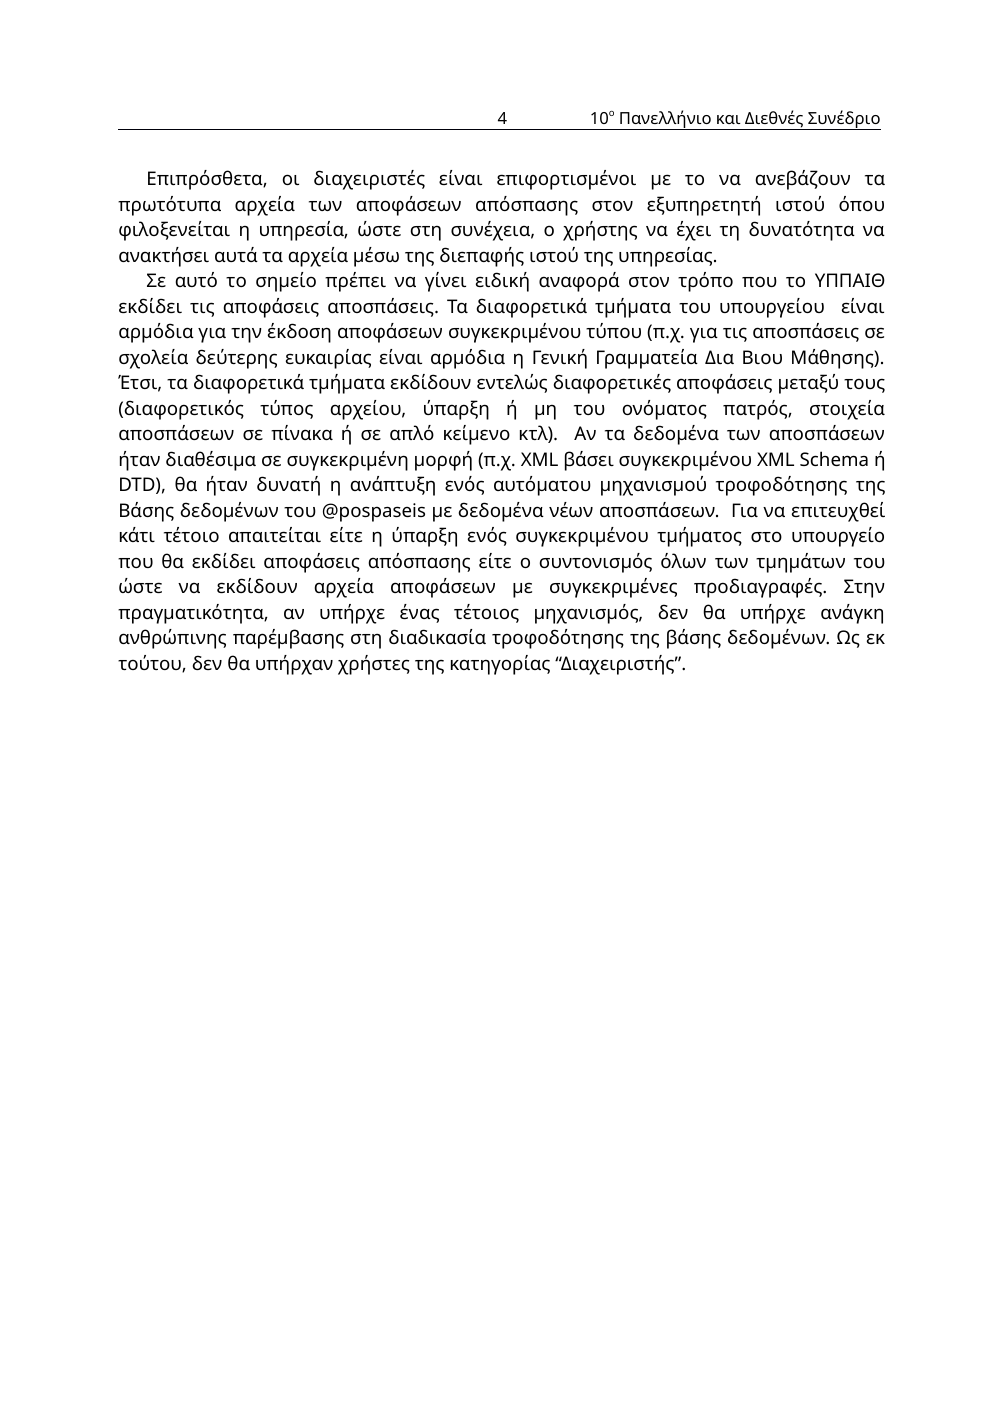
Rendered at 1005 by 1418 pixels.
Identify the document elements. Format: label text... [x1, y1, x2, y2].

text Σε αυτό το σημείο πρέπει να γίνει ειδική αναφορά στον τρόπο που το ΥΠΠΑΙΘ εκδίδει τις αποφάσεις αποσπάσεις. Τα διαφορετικά τμήματα του υπουργείου είναι αρμόδια για την έκδοση αποφάσεων συγκεκριμένου τύπου (π.χ. για τις αποσπάσεις σε σχολεία δεύτερης ευκαιρίας είναι αρμόδια η Γενική Γραμματεία Δια Βιου Μάθησης). Έτσι, τα διαφορετικά τμήματα εκδίδουν εντελώς διαφορετικές αποφάσεις μεταξύ τους (διαφορετικός τύπος αρχείου, ύπαρξη ή μη του ονόματος πατρός, στοιχεία αποσπάσεων σε πίνακα ή σε απλό κείμενο κτλ). Αν τα δεδομένα των αποσπάσεων ήταν διαθέσιμα σε συγκεκριμένη μορφή (π.χ. XML βάσει συγκεκριμένου XML Schema ή DTD), θα ήταν δυνατή η ανάπτυξη ενός αυτόματου μηχανισμού τροφοδότησης της Βάσης δεδομένων του @pospaseis με δεδομένα νέων αποσπάσεων. Για να επιτευχθεί κάτι τέτοιο απαιτείται είτε η ύπαρξη ενός συγκεκριμένου τμήματος στο υπουργείο που θα εκδίδει αποφάσεις απόσπασης είτε ο συντονισμός όλων των τμημάτων του ώστε να εκδίδουν αρχεία αποφάσεων με συγκεκριμένες προδιαγραφές. Στην πραγματικότητα, αν υπήρχε ένας τέτοιος μηχανισμός, δεν θα υπήρχε ανάγκη ανθρώπινης παρέμβασης στη διαδικασία τροφοδότησης της βάσης δεδομένων. Ως εκ τούτου, δεν θα υπήρχαν χρήστες της κατηγορίας “Διαχειριστής”. [118, 267, 886, 676]
text Επιπρόσθετα, οι διαχειριστές είναι επιφορτισμένοι με το να ανεβάζουν τα πρωτότυπα αρχεία των αποφάσεων απόσπασης στον εξυπηρετητή ιστού όπου φιλοξενείται η υπηρεσία, ώστε στη συνέχεια, ο χρήστης να έχει τη δυνατότητα να ανακτήσει αυτά τα αρχεία μέσω της διεπαφής ιστού της υπηρεσίας. [118, 165, 886, 267]
